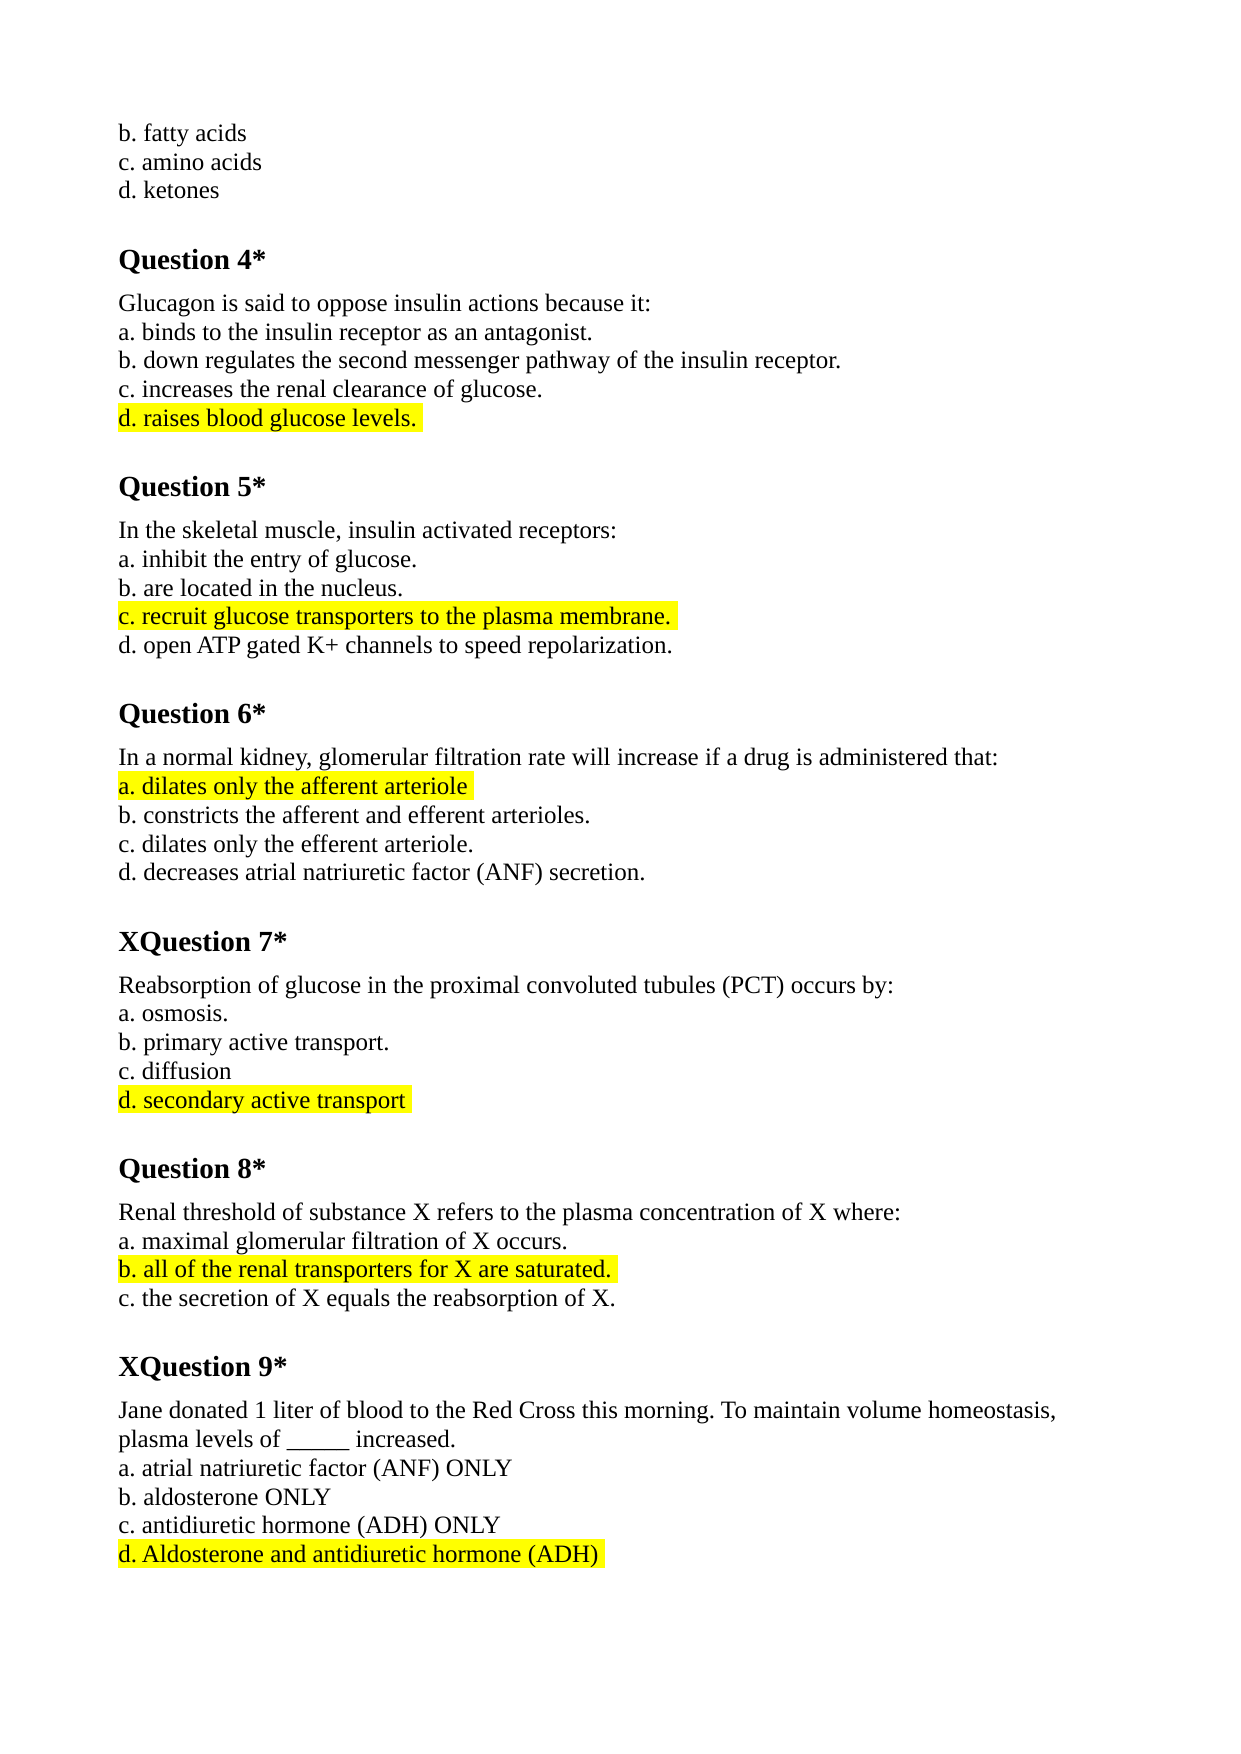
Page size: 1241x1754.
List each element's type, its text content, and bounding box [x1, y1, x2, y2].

text a. dilates only the afferent arteriole [118, 771, 1122, 800]
subtitle XQuestion 9* [118, 1349, 1122, 1383]
text c. recruit glucose transporters to the plasma membrane. [118, 601, 1122, 630]
text d. Aldosterone and antidiuretic hormone (ADH) [118, 1539, 1122, 1568]
text d. raises blood glucose levels. [118, 403, 1122, 432]
text b. aldosterone ONLY [118, 1482, 1122, 1511]
text b. are located in the nucleus. [118, 573, 1122, 601]
text d. open ATP gated K+ channels to speed repolarization. [118, 630, 1122, 659]
text c. antidiuretic hormone (ADH) ONLY [118, 1511, 1122, 1539]
subtitle Question 5* [118, 469, 1122, 503]
text Glucagon is said to oppose insulin actions because it: [118, 288, 1122, 317]
subtitle Question 4* [118, 242, 1122, 275]
text b. down regulates the second messenger pathway of the insulin receptor. [118, 345, 1122, 374]
text Reabsorption of glucose in the proximal convoluted tubules (PCT) occurs by: [118, 970, 1122, 998]
text d. ketones [118, 176, 1122, 204]
subtitle Question 6* [118, 696, 1122, 730]
text In a normal kidney, glomerular filtration rate will increase if a drug is administered that: [118, 742, 1122, 771]
text c. increases the renal clearance of glucose. [118, 374, 1122, 403]
text a. osmosis. [118, 998, 1122, 1027]
text c. the secretion of X equals the reabsorption of X. [118, 1283, 1122, 1312]
text Jane donated 1 liter of blood to the Red Cross this morning. To maintain volume homeostasis, plasma levels of _____ increased. [118, 1396, 1122, 1453]
text b. constricts the afferent and efferent arterioles. [118, 800, 1122, 829]
text d. secondary active transport [118, 1085, 1122, 1113]
subtitle XQuestion 7* [118, 924, 1122, 957]
text b. fatty acids [118, 118, 1122, 147]
text a. atrial natriuretic factor (ANF) ONLY [118, 1453, 1122, 1482]
text a. maximal glomerular filtration of X occurs. [118, 1226, 1122, 1254]
text a. inhibit the entry of glucose. [118, 544, 1122, 573]
text b. all of the renal transporters for X are saturated. [118, 1254, 1122, 1283]
text a. binds to the insulin receptor as an antagonist. [118, 317, 1122, 345]
text b. primary active transport. [118, 1027, 1122, 1056]
text c. diffusion [118, 1056, 1122, 1085]
subtitle Question 8* [118, 1151, 1122, 1184]
text c. dilates only the efferent arteriole. [118, 829, 1122, 857]
text Renal threshold of substance X refers to the plasma concentration of X where: [118, 1197, 1122, 1226]
text c. amino acids [118, 147, 1122, 176]
text In the skeletal muscle, insulin activated receptors: [118, 515, 1122, 544]
text d. decreases atrial natriuretic factor (ANF) secretion. [118, 857, 1122, 886]
